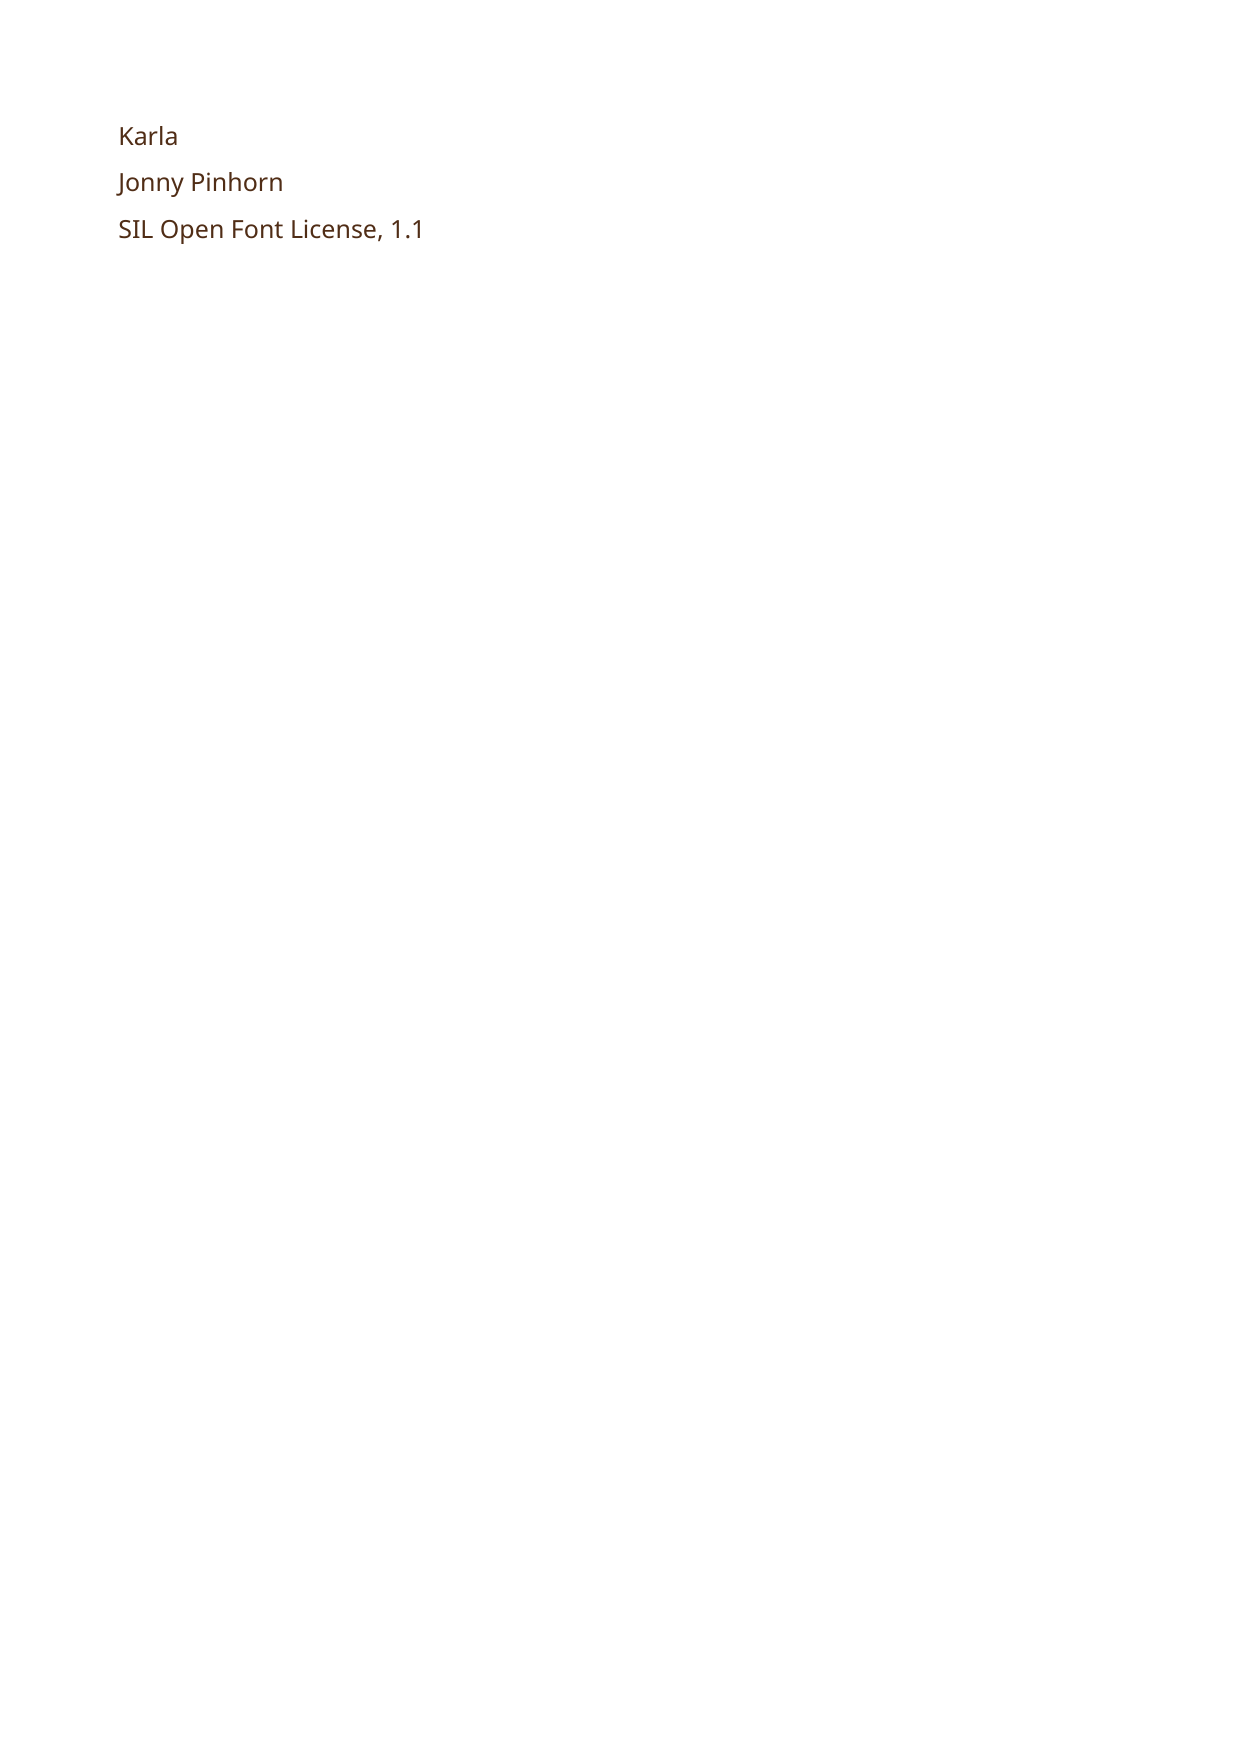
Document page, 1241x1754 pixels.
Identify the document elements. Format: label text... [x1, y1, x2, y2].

text Jonny Pinhorn [118, 165, 1122, 199]
text SIL Open Font License, 1.1 [118, 211, 1122, 245]
text Karla [118, 118, 1122, 152]
